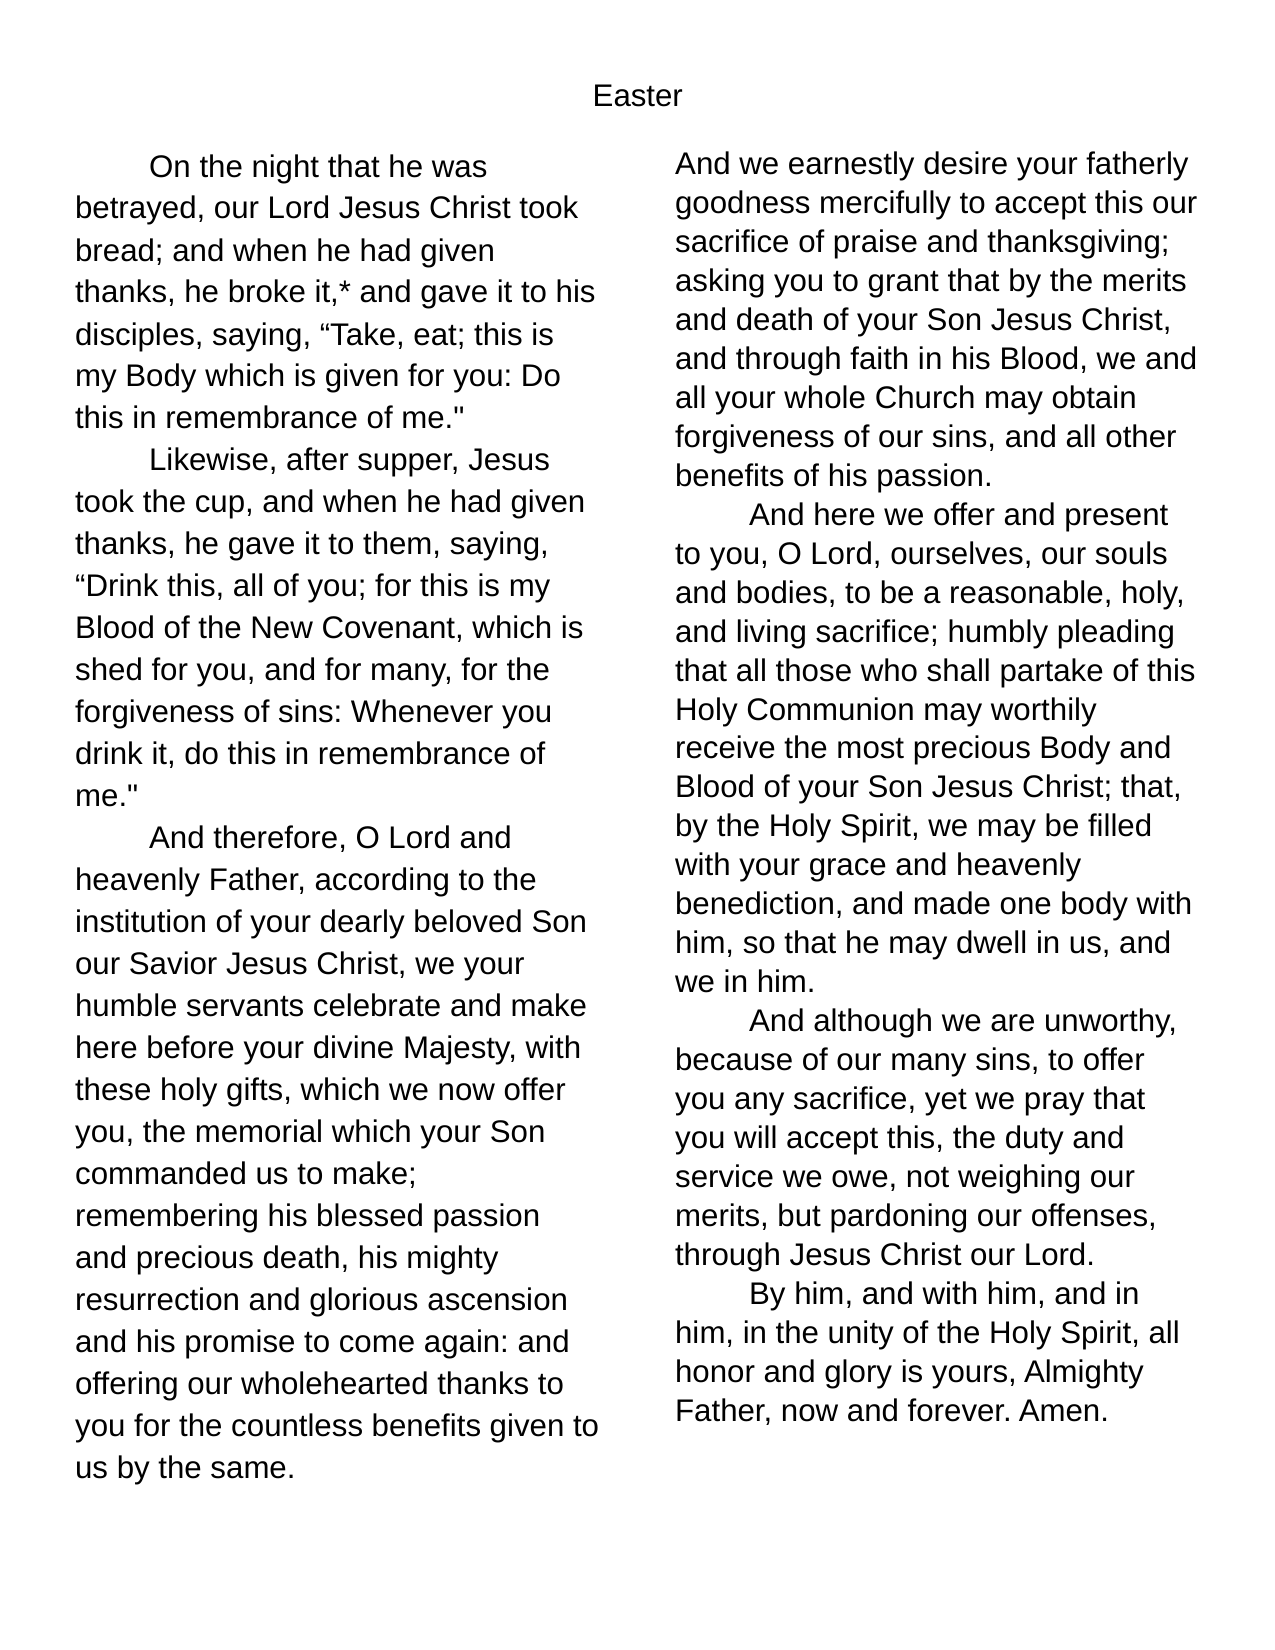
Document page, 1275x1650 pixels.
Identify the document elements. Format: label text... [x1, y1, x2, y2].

text Likewise, after supper, Jesus took the cup, and when he had given thanks, he gave it to them, saying, “Drink this, all of you; for this is my Blood of the New Covenant, which is shed for you, and for many, for the forgiveness of sins: Whenever you drink it, do this in remembrance of me." [75, 437, 600, 815]
text By him, and with him, and in him, in the unity of the Holy Spirit, all honor and glory is yours, Almighty Father, now and forever. Amen. [675, 1273, 1200, 1429]
text On the night that he was betrayed, our Lord Jesus Christ took bread; and when he had given thanks, he broke it,* and gave it to his disciples, saying, “Take, eat; this is my Body which is given for you: Do this in remembrance of me." [75, 143, 600, 437]
text And although we are unworthy, because of our many sins, to offer you any sacrifice, yet we pray that you will accept this, the duty and service we owe, not weighing our merits, but pardoning our offenses, through Jesus Christ our Lord. [675, 1001, 1200, 1273]
text And we earnestly desire your fatherly goodness mercifully to accept this our sacrifice of praise and thanksgiving; asking you to grant that by the merits and death of your Son Jesus Christ, and through faith in his Blood, we and all your whole Church may obtain forgiveness of our sins, and all other benefits of his passion. [675, 143, 1200, 494]
text And therefore, O Lord and heavenly Father, according to the institution of your dearly beloved Son our Savior Jesus Christ, we your humble servants celebrate and make here before your divine Majesty, with these holy gifts, which we now offer you, the memorial which your Son commanded us to make; remembering his blessed passion and precious death, his mighty resurrection and glorious ascension and his promise to come again: and offering our wholehearted thanks to you for the countless benefits given to us by the same. [75, 815, 600, 1487]
text And here we offer and present to you, O Lord, ourselves, our souls and bodies, to be a reasonable, holy, and living sacrifice; humbly pleading that all those who shall partake of this Holy Communion may worthily receive the most precious Body and Blood of your Son Jesus Christ; that, by the Holy Spirit, we may be filled with your grace and heavenly benediction, and made one body with him, so that he may dwell in us, and we in him. [675, 494, 1200, 1001]
